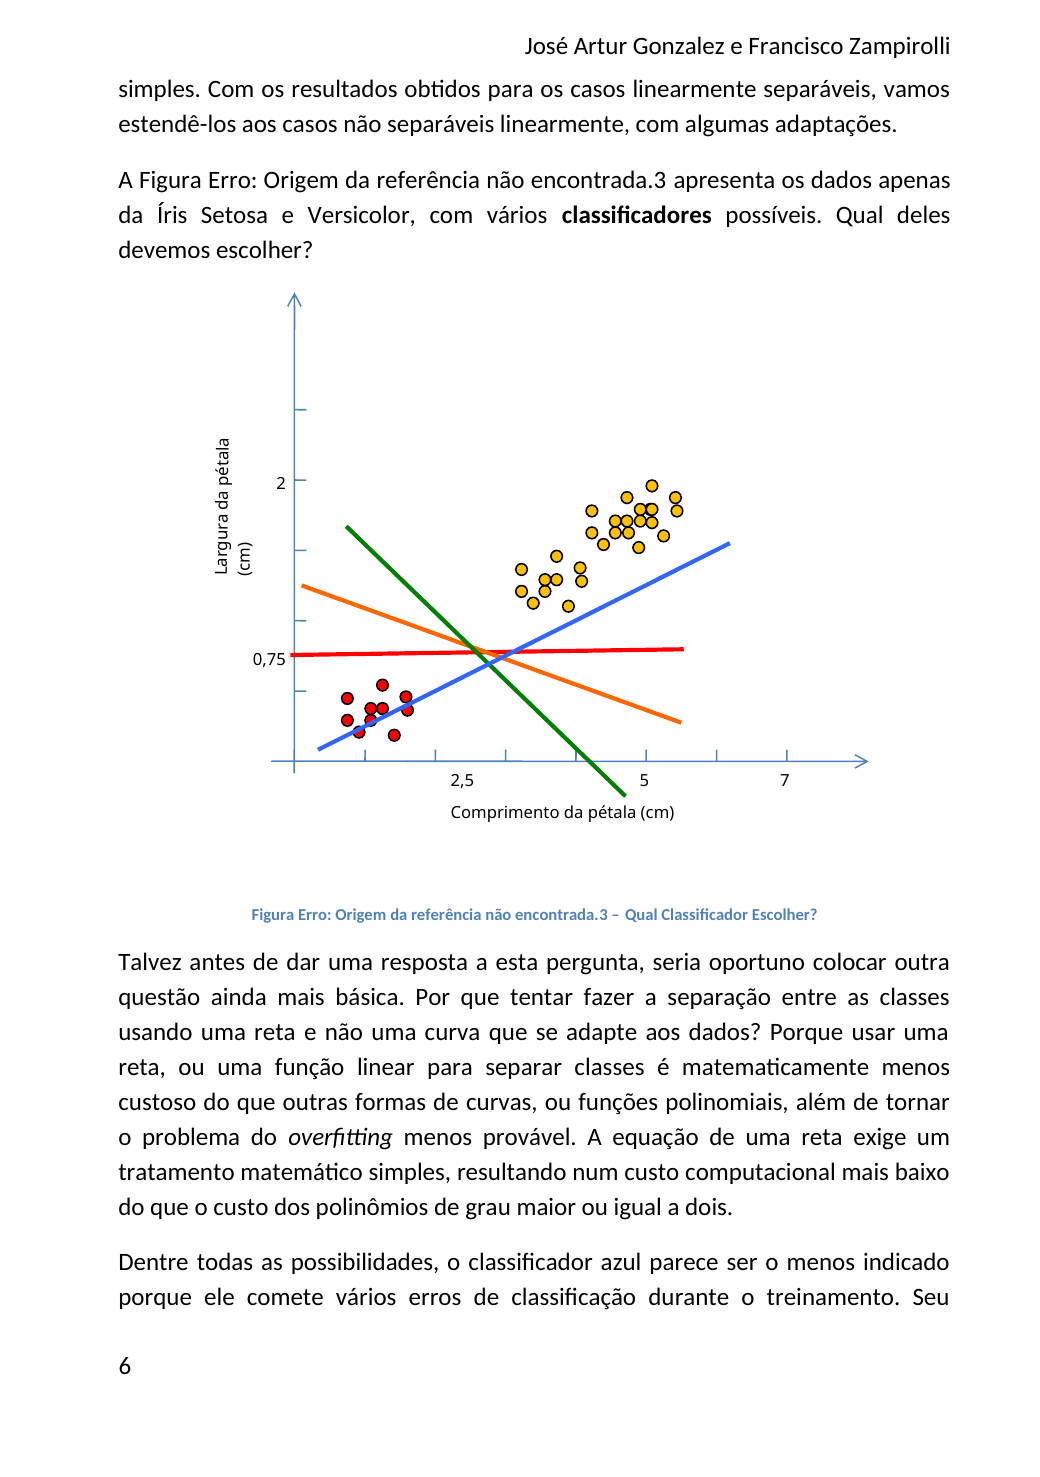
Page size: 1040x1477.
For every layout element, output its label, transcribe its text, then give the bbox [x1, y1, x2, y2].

text 5 [639, 769, 690, 792]
text Comprimento da pétala (cm) [450, 801, 772, 823]
text 2,5 [450, 769, 501, 792]
text A Figura Erro: Origem da referência não encontrada.3 apresenta os dados apenas da Íris Setosa e Versicolor, com vários classificadores possíveis. Qual deles devemos escolher? [118, 164, 951, 265]
text 2 [276, 472, 327, 494]
text Talvez antes de dar uma resposta a esta pergunta, seria oportuno colocar outra questão ainda mais básica. Por que tentar fazer a separação entre as classes usando uma reta e não uma curva que se adapte aos dados? Porque usar uma reta, ou uma função linear para separar classes é matematicamente menos custoso do que outras formas de curvas, ou funções polinomiais, além de tornar o problema do overfitting menos provável. A equação de uma reta exige um tratamento matemático simples, resultando num custo computacional mais baixo do que o custo dos polinômios de grau maior ou igual a dois. [118, 946, 951, 1221]
text 7 [780, 769, 831, 792]
text 0,75 [253, 648, 303, 670]
text Dentre todas as possibilidades, o classificador azul parece ser o menos indicado porque ele comete vários erros de classificação durante o treinamento. Seu [118, 1246, 951, 1312]
text simples. Com os resultados obtidos para os casos linearmente separáveis, vamos estendê-los aos casos não separáveis linearmente, com algumas adaptações. [118, 74, 951, 139]
text Figura Erro: Origem da referência não encontrada.3 – Qual Classificador Escolher? [118, 904, 951, 925]
